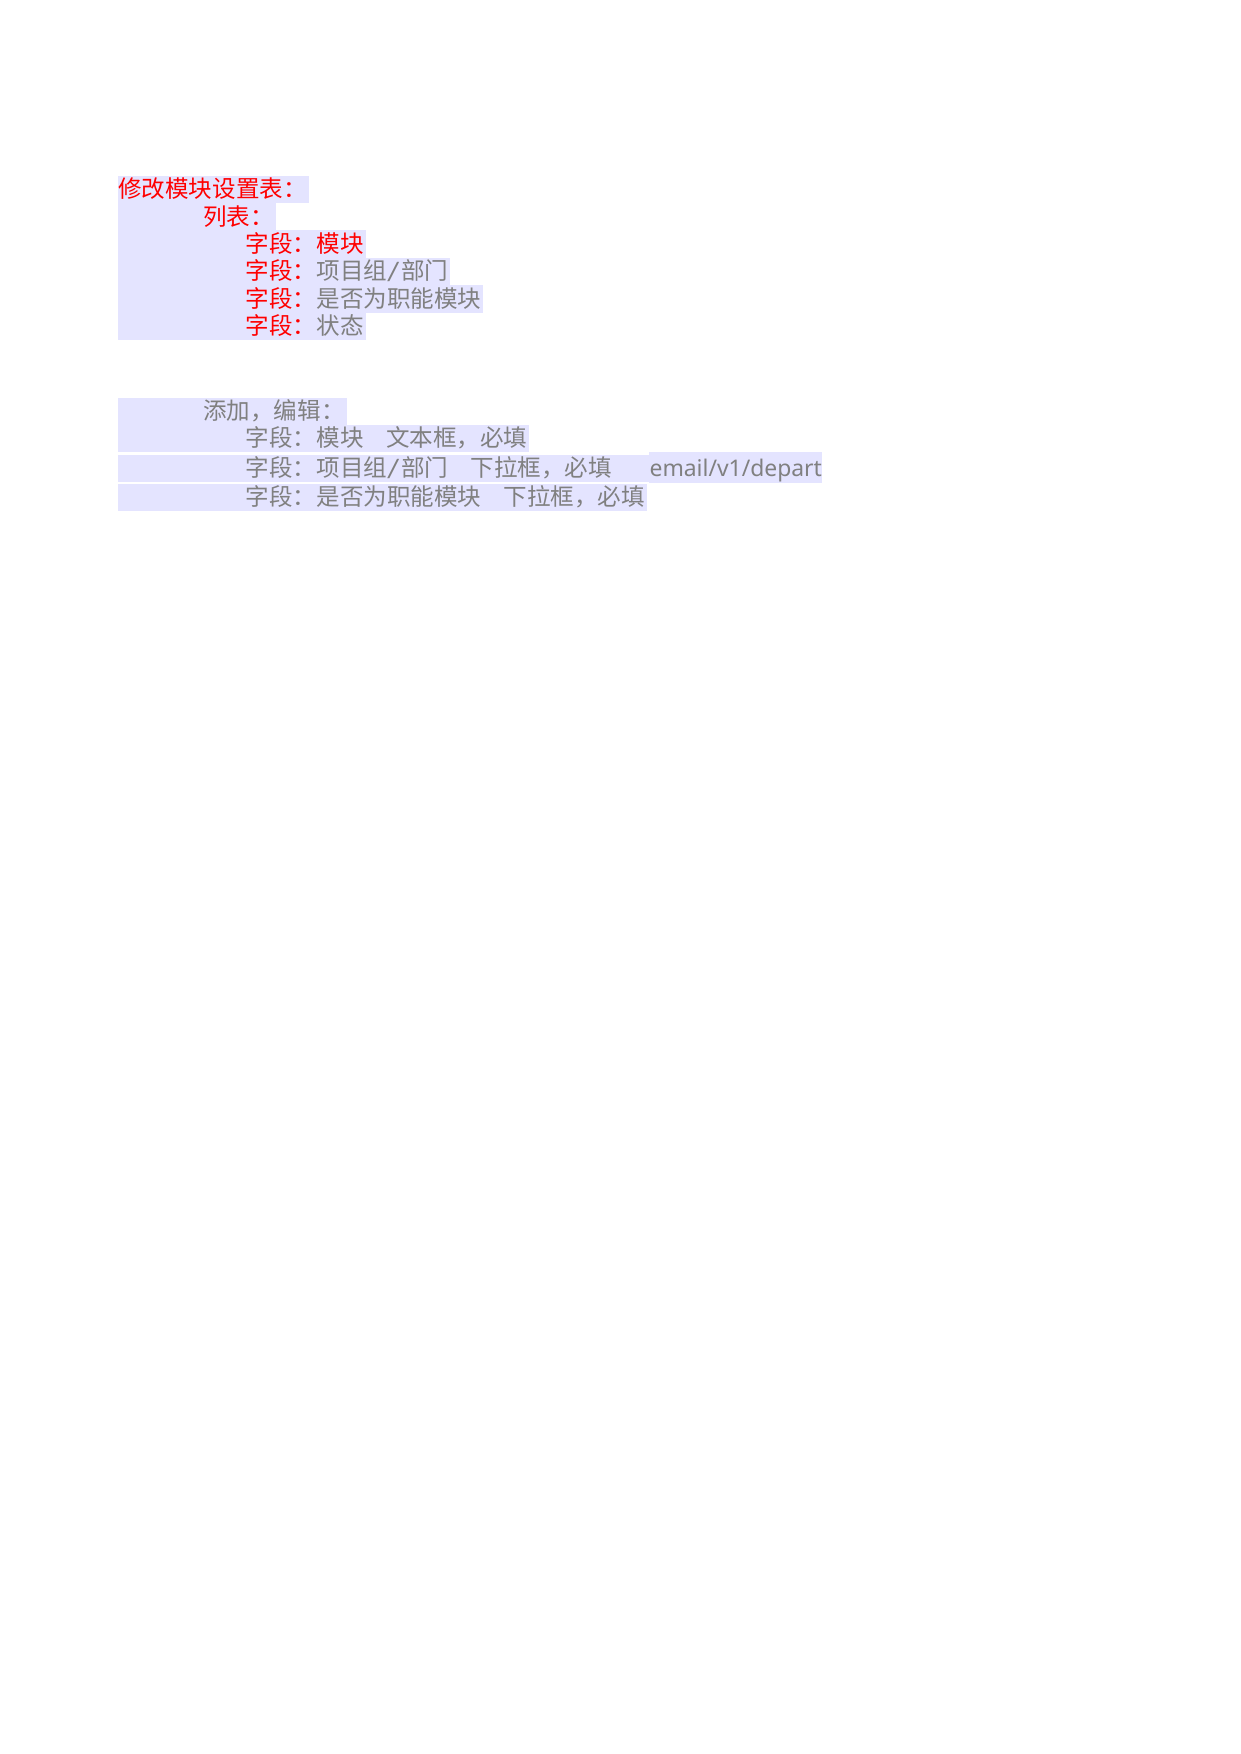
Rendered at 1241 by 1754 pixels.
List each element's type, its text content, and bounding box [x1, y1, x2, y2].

text 添加，编辑： [118, 397, 1122, 425]
text 列表： [118, 203, 1122, 230]
text 字段：是否为职能模块 下拉框，必填 [118, 483, 1122, 511]
text 字段：是否为职能模块 [118, 285, 1122, 313]
text 字段：模块 [118, 230, 1122, 258]
text 字段：状态 [118, 313, 1122, 340]
text 字段：模块 文本框，必填 [118, 425, 1122, 452]
text 修改模块设置表： [118, 176, 1122, 203]
text 字段：项目组/部门 下拉框，必填 email/v1/depart [118, 452, 1122, 483]
text 字段：项目组/部门 [118, 258, 1122, 285]
